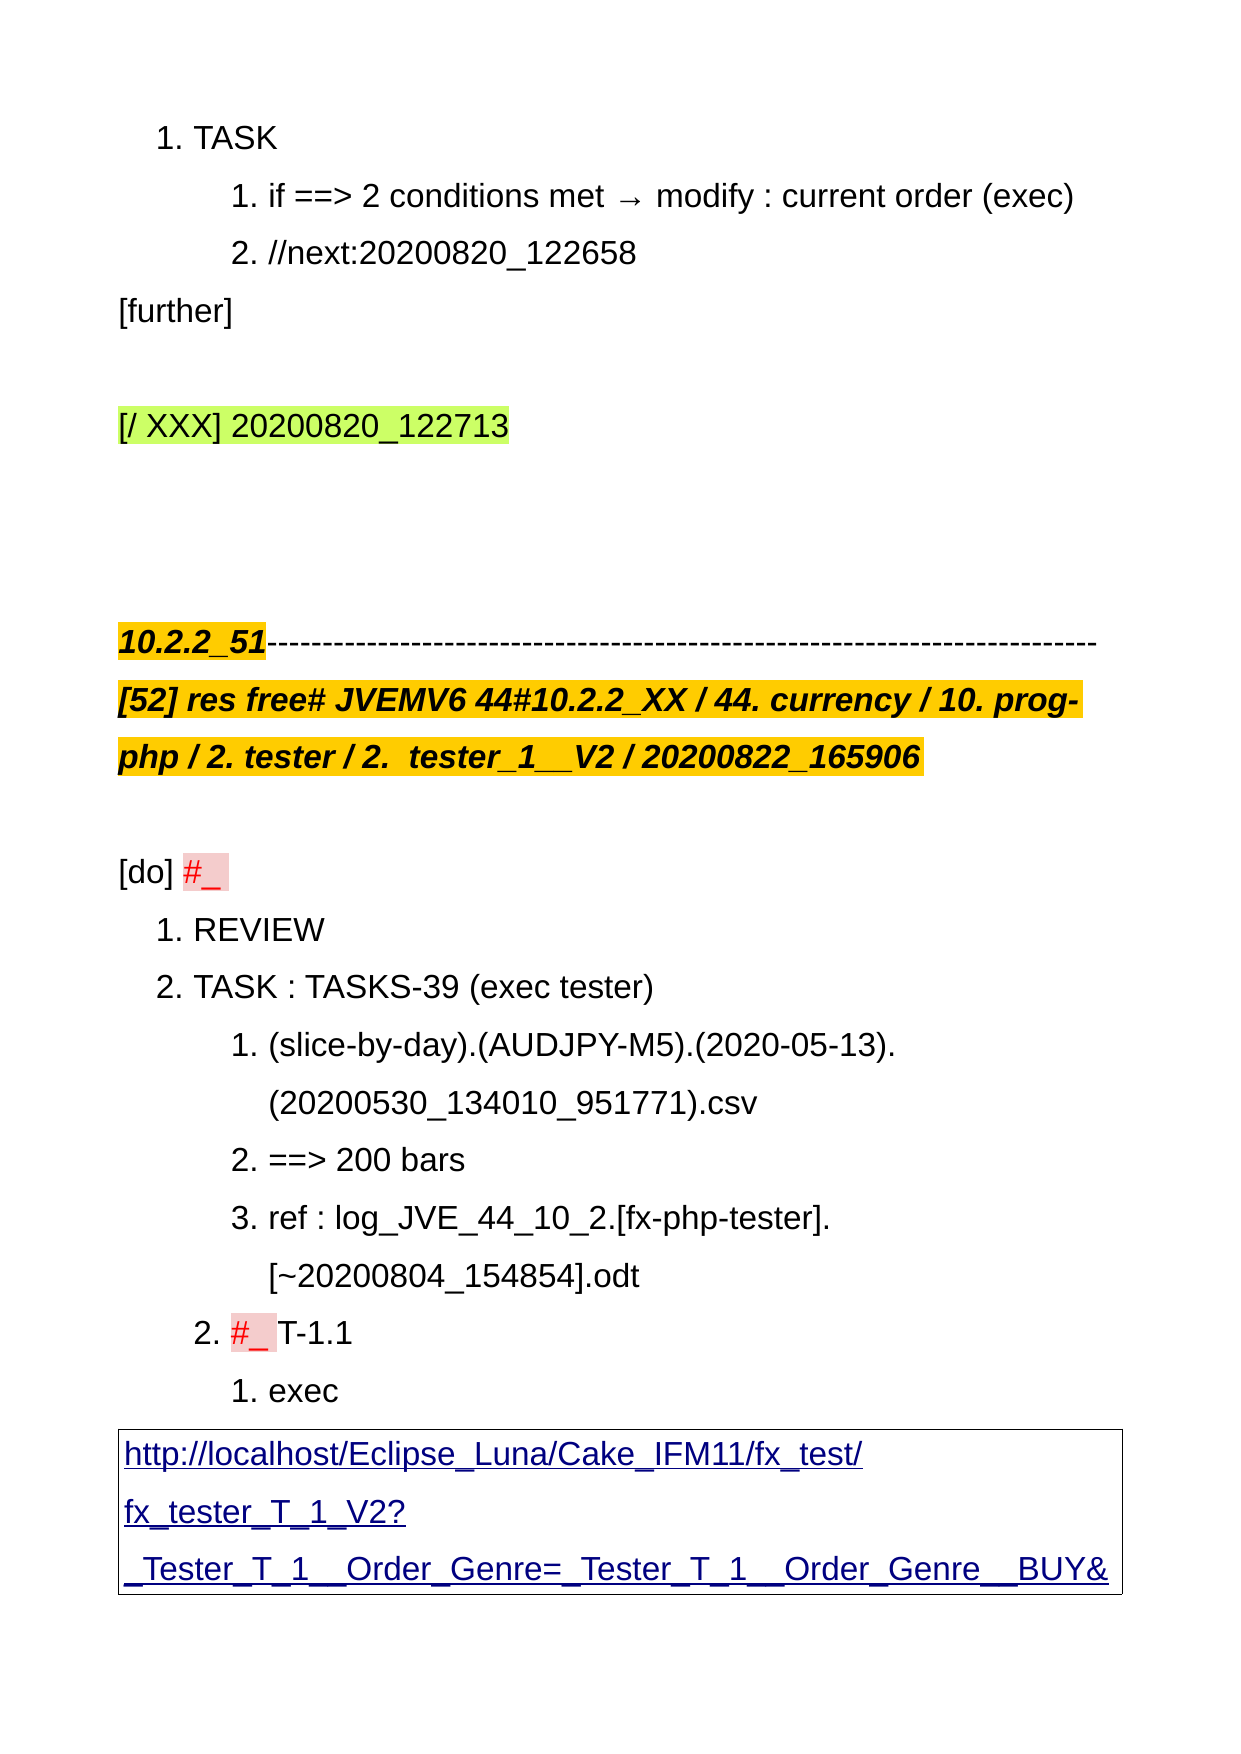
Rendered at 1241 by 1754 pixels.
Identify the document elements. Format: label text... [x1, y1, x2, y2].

table_header http://localhost/Eclipse_Luna/Cake_IFM11/fx_test/fx_tester_T_1_V2?_Tester_T_1__Order_Genre=_Tester_T_1__Order_Genre__BUY& [119, 1430, 1122, 1594]
list exec [231, 1371, 1122, 1409]
text [do] #_ [118, 852, 1122, 891]
text [/ XXX] 20200820_122713 [118, 348, 1122, 444]
list //next:20200820_122658 [231, 233, 1122, 272]
list ==> 200 bars [231, 1140, 1122, 1179]
list REVIEW [156, 910, 1122, 948]
list if ==> 2 conditions met → modify : current order (exec) [231, 176, 1122, 214]
list TASK : TASKS-39 (exec tester) [156, 968, 1122, 1006]
list (slice-by-day).(AUDJPY-M5).(2020-05-13).(20200530_134010_951771).csv [231, 1025, 1122, 1121]
text 10.2.2_51--------------------------------------------------------------------------- [118, 622, 1122, 660]
list #_ T-1.1 [193, 1313, 1122, 1352]
text [further] [118, 291, 1122, 329]
list ref : log_JVE_44_10_2.[fx-php-tester].[~20200804_154854].odt [231, 1198, 1122, 1294]
text [52] res free# JVEMV6 44#10.2.2_XX / 44. currency / 10. prog-php / 2. tester / 2. tester_1__V2 / 20200822_165906 [118, 679, 1122, 776]
list TASK [156, 118, 1122, 157]
